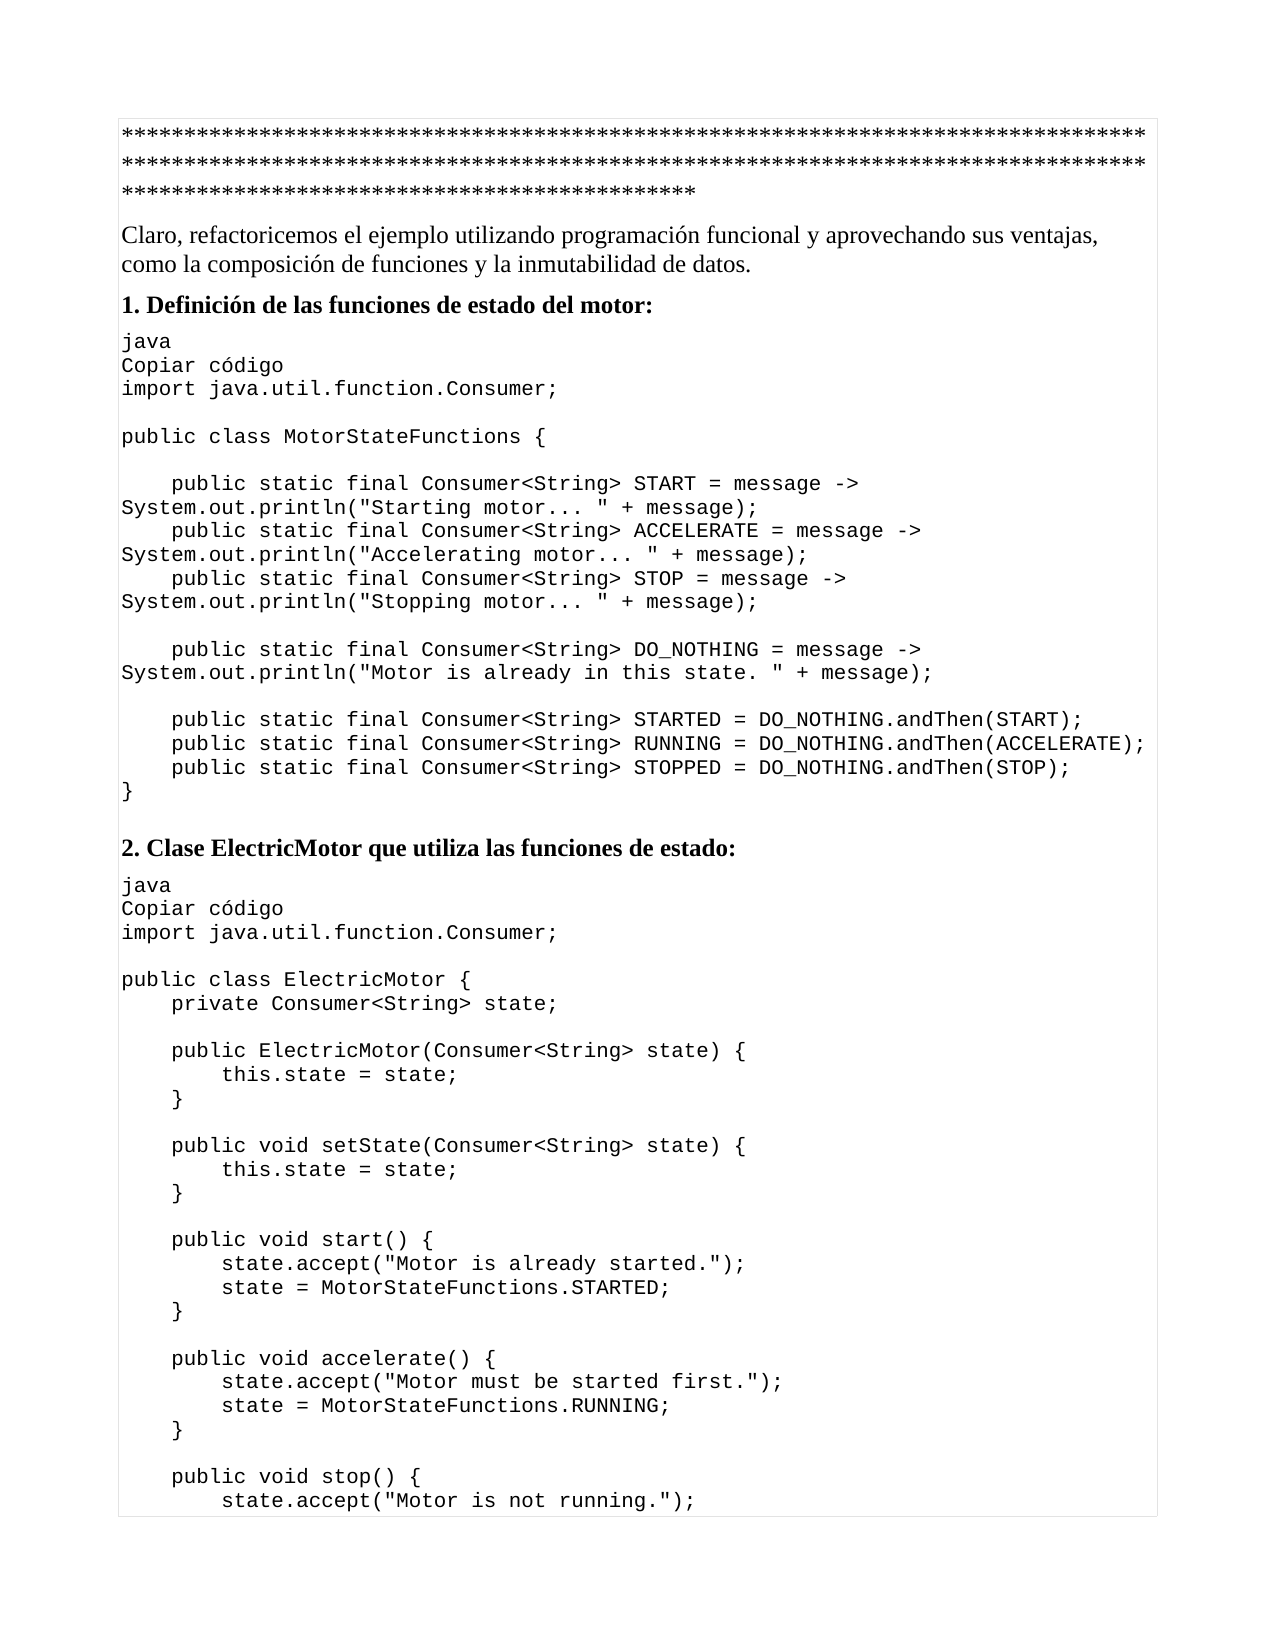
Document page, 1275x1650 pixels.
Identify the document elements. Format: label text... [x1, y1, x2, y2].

text } [119, 1416, 1157, 1442]
text } [119, 1179, 1157, 1206]
text Copiar código [119, 895, 1157, 919]
text state.accept("Motor must be started first."); [119, 1368, 1157, 1392]
text public static final Consumer<String> START = message -> System.out.println("Starting motor... " + message); [119, 470, 1157, 517]
text public ElectricMotor(Consumer<String> state) { [119, 1037, 1157, 1061]
text public static final Consumer<String> DO_NOTHING = message -> System.out.println("Motor is already in this state. " + message); [119, 636, 1157, 686]
text public class MotorStateFunctions { [119, 423, 1157, 449]
text public void stop() { [119, 1463, 1157, 1487]
text public static final Consumer<String> ACCELERATE = message -> System.out.println("Accelerating motor... " + message); [119, 517, 1157, 564]
text private Consumer<String> state; [119, 990, 1157, 1017]
text public class ElectricMotor { [119, 966, 1157, 990]
text public static final Consumer<String> STARTED = DO_NOTHING.andThen(START); [119, 706, 1157, 730]
text public static final Consumer<String> STOPPED = DO_NOTHING.andThen(STOP); [119, 754, 1157, 777]
text java [119, 328, 1157, 352]
text Copiar código [119, 352, 1157, 375]
text import java.util.function.Consumer; [119, 919, 1157, 946]
text } [119, 777, 1157, 804]
text } [119, 1084, 1157, 1111]
text public static final Consumer<String> RUNNING = DO_NOTHING.andThen(ACCELERATE); [119, 730, 1157, 754]
text this.state = state; [119, 1156, 1157, 1179]
text } [119, 1297, 1157, 1324]
text state.accept("Motor is not running."); [119, 1487, 1157, 1516]
text public void accelerate() { [119, 1345, 1157, 1368]
text java [119, 872, 1157, 895]
text public static final Consumer<String> STOP = message -> System.out.println("Stopping motor... " + message); [119, 564, 1157, 615]
text state.accept("Motor is already started."); [119, 1250, 1157, 1274]
text 1. Definición de las funciones de estado del motor: [119, 287, 1157, 319]
text import java.util.function.Consumer; [119, 375, 1157, 402]
text ****************************************************************************************************************************************************************************************************************** [119, 119, 1157, 207]
text 2. Clase ElectricMotor que utiliza las funciones de estado: [119, 831, 1157, 862]
text public void setState(Consumer<String> state) { [119, 1132, 1157, 1156]
text public void start() { [119, 1226, 1157, 1250]
text state = MotorStateFunctions.STARTED; [119, 1274, 1157, 1297]
text this.state = state; [119, 1061, 1157, 1084]
text Claro, refactoricemos el ejemplo utilizando programación funcional y aprovechando sus ventajas, como la composición de funciones y la inmutabilidad de datos. [119, 217, 1157, 277]
text state = MotorStateFunctions.RUNNING; [119, 1392, 1157, 1416]
